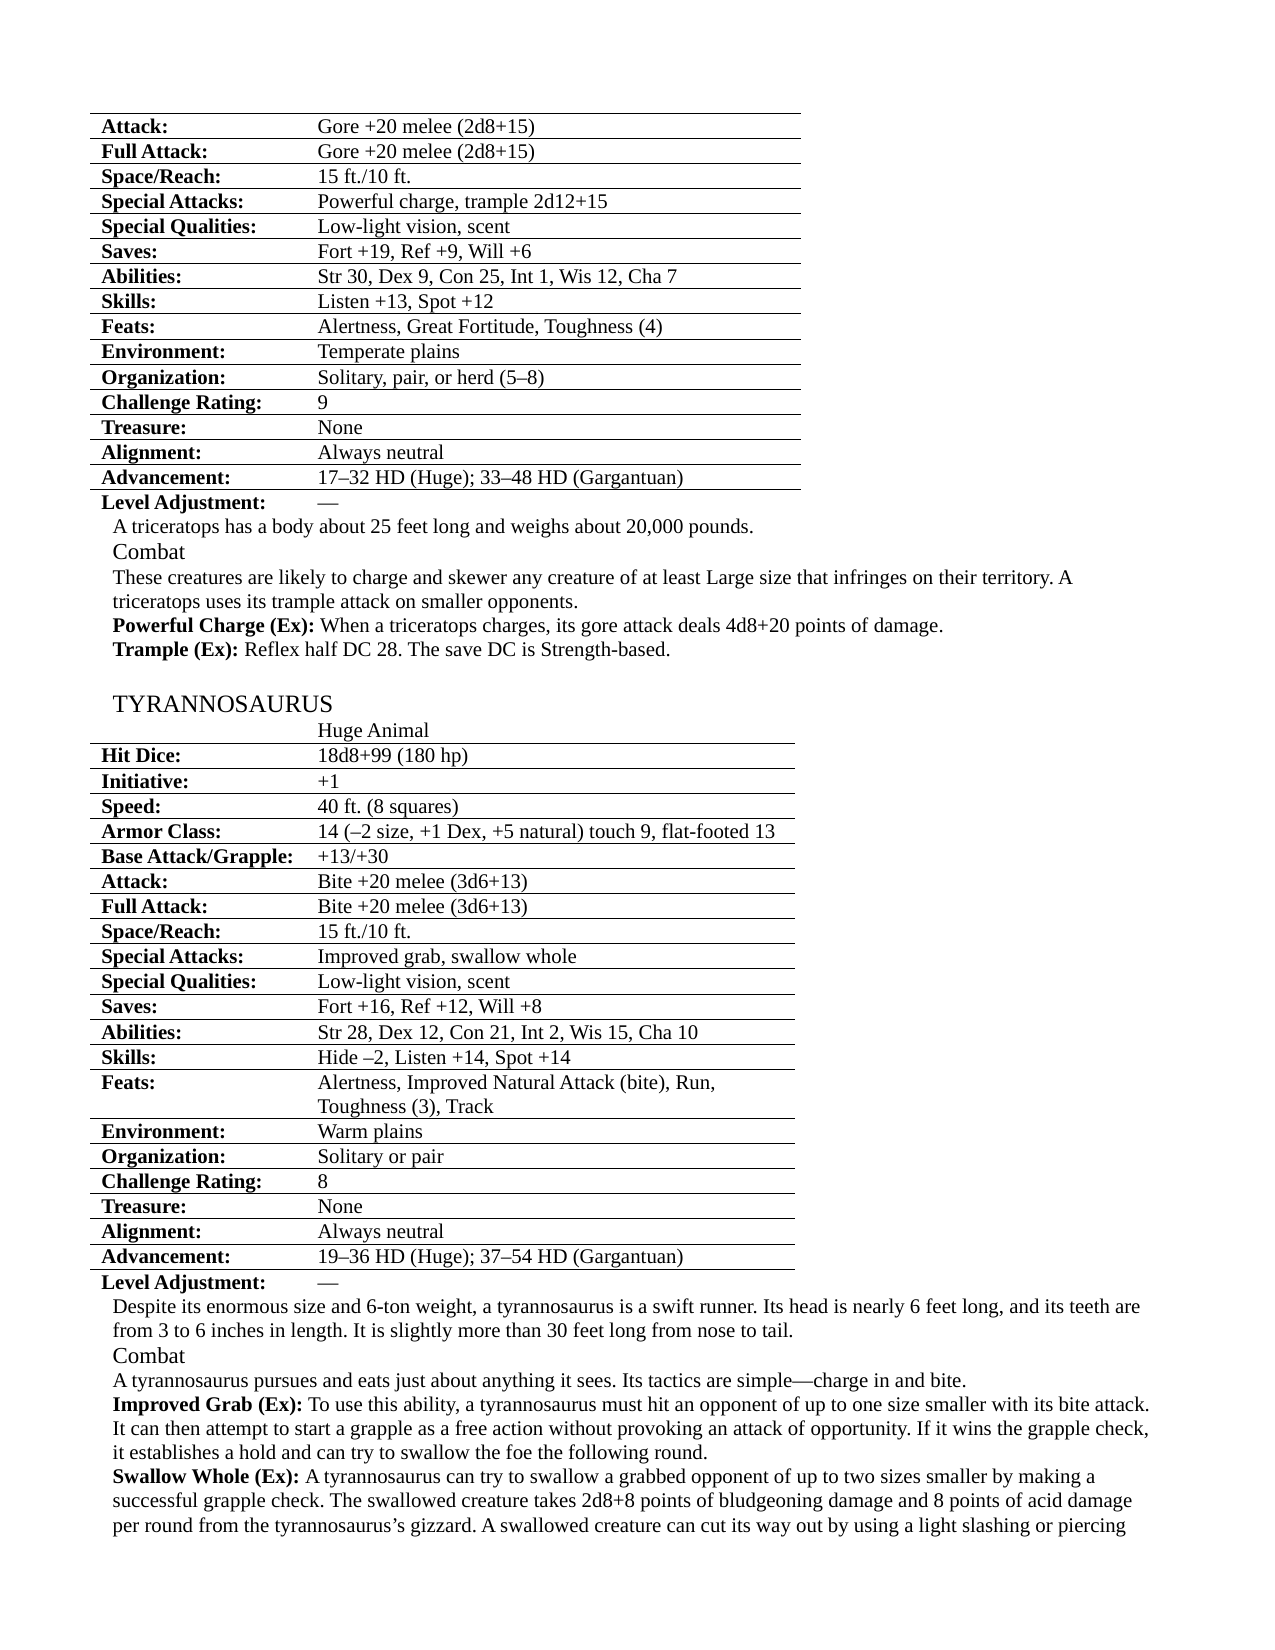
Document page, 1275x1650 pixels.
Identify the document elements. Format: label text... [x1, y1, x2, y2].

table_cell Str 28, Dex 12, Con 21, Int 2, Wis 15, Cha 10 [306, 1020, 795, 1044]
table_cell Abilities: [90, 1020, 306, 1044]
table_cell Feats: [90, 314, 306, 338]
table_cell Always neutral [306, 440, 801, 464]
table_cell 19–36 HD (Huge); 37–54 HD (Gargantuan) [306, 1245, 795, 1268]
table_cell 8 [306, 1169, 795, 1193]
table_cell Organization: [90, 365, 306, 389]
table_cell Saves: [90, 995, 306, 1018]
table_cell Hit Dice: [90, 744, 306, 767]
text Despite its enormous size and 6-ton weight, a tyrannosaurus is a swift runner. Its head is nearly 6 feet long, and its teeth are from 3 to 6 inches in length. It is slightly more than 30 feet long from nose to tail. [112, 1294, 1162, 1342]
table_cell Environment: [90, 340, 306, 363]
table_cell Skills: [90, 289, 306, 313]
text TYRANNOSAURUS [112, 689, 1162, 718]
table_cell Level Adjustment: [90, 1270, 306, 1294]
table_cell Challenge Rating: [90, 1169, 306, 1193]
table_cell Initiative: [90, 769, 306, 793]
table_cell Special Attacks: [90, 189, 306, 213]
table_cell Feats: [90, 1070, 306, 1118]
table_cell — [306, 490, 801, 514]
table_cell Saves: [90, 239, 306, 263]
table_cell Advancement: [90, 1245, 306, 1268]
table_cell Special Qualities: [90, 214, 306, 238]
table_cell Str 30, Dex 9, Con 25, Int 1, Wis 12, Cha 7 [306, 264, 801, 288]
table_cell None [306, 415, 801, 439]
table_cell 15 ft./10 ft. [306, 164, 801, 188]
table_cell — [306, 1270, 795, 1294]
table_cell Warm plains [306, 1119, 795, 1143]
table_cell Listen +13, Spot +12 [306, 289, 801, 313]
table_cell Organization: [90, 1144, 306, 1168]
table_cell Full Attack: [90, 139, 306, 163]
text A tyrannosaurus pursues and eats just about anything it sees. Its tactics are simple—charge in and bite. [112, 1368, 1162, 1392]
table_cell Abilities: [90, 264, 306, 288]
table_cell Low-light vision, scent [306, 214, 801, 238]
table_cell Challenge Rating: [90, 390, 306, 414]
text Improved Grab (Ex): To use this ability, a tyrannosaurus must hit an opponent of up to one size smaller with its bite attack. It can then attempt to start a grapple as a free action without provoking an attack of opportunity. If it wins the grapple check, it establishes a hold and can try to swallow the foe the following round. [112, 1392, 1162, 1464]
table_cell Alertness, Great Fortitude, Toughness (4) [306, 314, 801, 338]
table_cell Gore +20 melee (2d8+15) [306, 139, 801, 163]
text Swallow Whole (Ex): A tyrannosaurus can try to swallow a grabbed opponent of up to two sizes smaller by making a successful grapple check. The swallowed creature takes 2d8+8 points of bludgeoning damage and 8 points of acid damage per round from the tyrannosaurus’s gizzard. A swallowed creature can cut its way out by using a light slashing or piercing [112, 1464, 1162, 1537]
table_cell Attack: [90, 114, 306, 138]
table_cell +1 [306, 769, 795, 793]
table_cell Always neutral [306, 1219, 795, 1243]
table_cell 18d8+99 (180 hp) [306, 744, 795, 767]
table_cell Advancement: [90, 465, 306, 489]
table_cell Attack: [90, 869, 306, 893]
text These creatures are likely to charge and skewer any creature of at least Large size that infringes on their territory. A triceratops uses its trample attack on smaller opponents. [112, 564, 1162, 613]
table_cell Skills: [90, 1045, 306, 1069]
table_cell Treasure: [90, 415, 306, 439]
table_cell +13/+30 [306, 844, 795, 868]
table_cell Solitary or pair [306, 1144, 795, 1168]
text Powerful Charge (Ex): When a triceratops charges, its gore attack deals 4d8+20 points of damage. [112, 613, 1162, 637]
table_cell Improved grab, swallow whole [306, 944, 795, 968]
table_cell Alignment: [90, 440, 306, 464]
table_cell 15 ft./10 ft. [306, 919, 795, 943]
table_header [90, 718, 306, 742]
table_cell Special Qualities: [90, 969, 306, 993]
table_cell Hide –2, Listen +14, Spot +14 [306, 1045, 795, 1069]
text Combat [112, 538, 1162, 564]
table_cell 14 (–2 size, +1 Dex, +5 natural) touch 9, flat-footed 13 [306, 819, 795, 843]
table_cell Full Attack: [90, 894, 306, 918]
table_cell Solitary, pair, or herd (5–8) [306, 365, 801, 389]
table_cell Gore +20 melee (2d8+15) [306, 114, 801, 138]
table_cell Speed: [90, 794, 306, 818]
table_cell Level Adjustment: [90, 490, 306, 514]
table_cell Temperate plains [306, 340, 801, 363]
table_cell Alignment: [90, 1219, 306, 1243]
table_cell Armor Class: [90, 819, 306, 843]
table_cell Powerful charge, trample 2d12+15 [306, 189, 801, 213]
table_cell 9 [306, 390, 801, 414]
table_cell Fort +16, Ref +12, Will +8 [306, 995, 795, 1018]
table_cell Space/Reach: [90, 919, 306, 943]
table_cell Treasure: [90, 1194, 306, 1218]
text A triceratops has a body about 25 feet long and weighs about 20,000 pounds. [112, 514, 1162, 538]
table_cell Environment: [90, 1119, 306, 1143]
table_cell None [306, 1194, 795, 1218]
table_cell Special Attacks: [90, 944, 306, 968]
table_cell Space/Reach: [90, 164, 306, 188]
table_cell Bite +20 melee (3d6+13) [306, 894, 795, 918]
table_cell Low-light vision, scent [306, 969, 795, 993]
table_header Huge Animal [306, 718, 795, 742]
table_cell 40 ft. (8 squares) [306, 794, 795, 818]
text Trample (Ex): Reflex half DC 28. The save DC is Strength-based. [112, 637, 1162, 661]
table_cell Bite +20 melee (3d6+13) [306, 869, 795, 893]
table_cell 17–32 HD (Huge); 33–48 HD (Gargantuan) [306, 465, 801, 489]
table_cell Fort +19, Ref +9, Will +6 [306, 239, 801, 263]
text Combat [112, 1342, 1162, 1368]
table_cell Base Attack/Grapple: [90, 844, 306, 868]
table_cell Alertness, Improved Natural Attack (bite), Run, Toughness (3), Track [306, 1070, 795, 1118]
